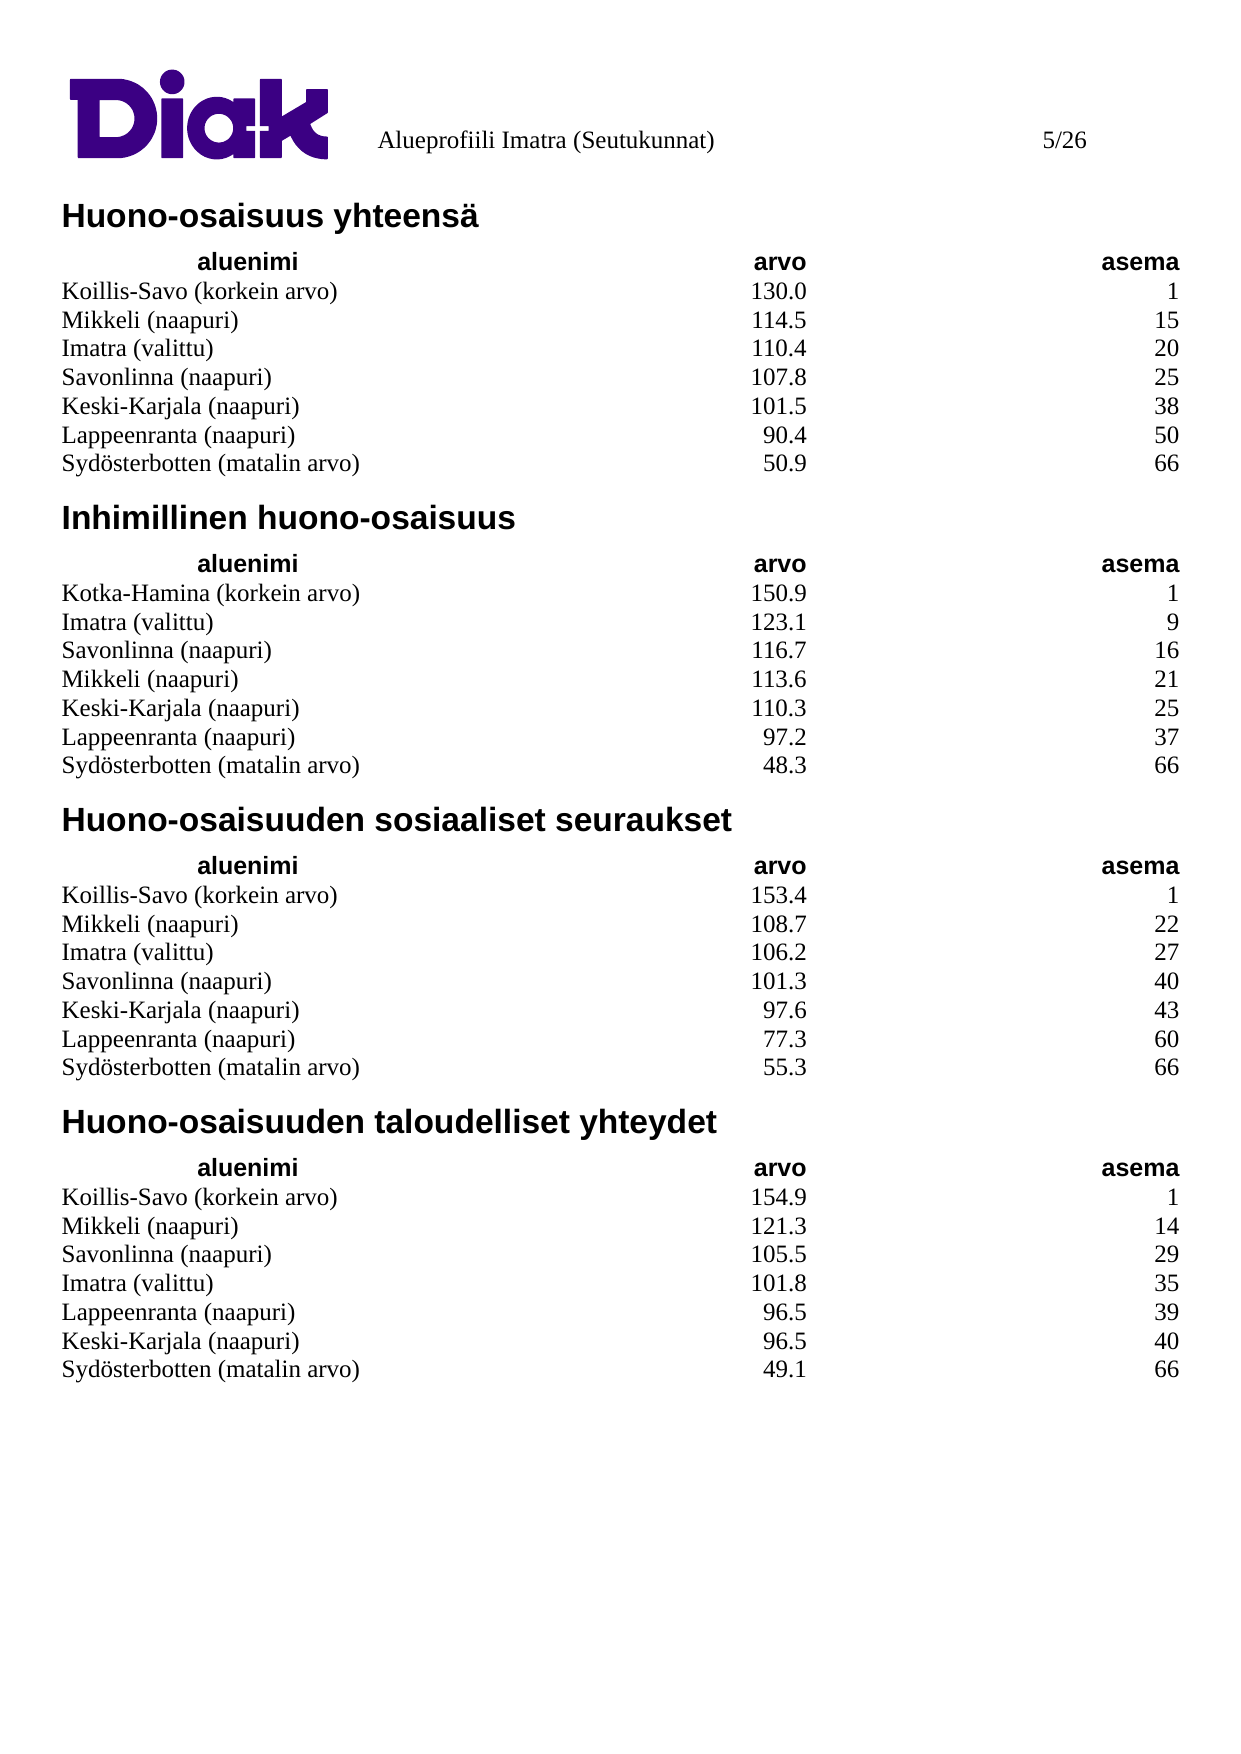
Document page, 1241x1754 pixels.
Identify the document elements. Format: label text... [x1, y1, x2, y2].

table_cell 96.5 [434, 1326, 806, 1354]
table_cell 154.9 [434, 1182, 806, 1211]
table_cell 110.4 [434, 334, 806, 362]
table_header arvo [434, 851, 806, 880]
table_cell 66 [806, 449, 1179, 477]
table_cell Savonlinna (naapuri) [61, 362, 434, 391]
table_cell Mikkeli (naapuri) [61, 305, 434, 333]
table_cell Savonlinna (naapuri) [61, 1240, 434, 1268]
table_cell 20 [806, 334, 1179, 362]
table_cell 1 [806, 578, 1179, 607]
table_cell 48.3 [434, 751, 806, 779]
table_cell 121.3 [434, 1211, 806, 1239]
table_cell Keski-Karjala (naapuri) [61, 391, 434, 420]
table_cell 37 [806, 722, 1179, 751]
table_cell Keski-Karjala (naapuri) [61, 693, 434, 722]
table_cell 116.7 [434, 636, 806, 664]
table_cell 101.5 [434, 391, 806, 420]
table_header asema [806, 1153, 1179, 1182]
table_cell 66 [806, 1053, 1179, 1081]
subtitle Inhimillinen huono-osaisuus [61, 498, 1179, 537]
table_cell 97.6 [434, 995, 806, 1024]
table_cell Savonlinna (naapuri) [61, 966, 434, 995]
subtitle Huono-osaisuuden taloudelliset yhteydet [61, 1102, 1179, 1141]
table_cell 25 [806, 693, 1179, 722]
table_cell 39 [806, 1297, 1179, 1326]
table_cell 27 [806, 938, 1179, 966]
table_cell 14 [806, 1211, 1179, 1239]
table_cell 29 [806, 1240, 1179, 1268]
table_cell Koillis-Savo (korkein arvo) [61, 1182, 434, 1211]
table_cell Mikkeli (naapuri) [61, 664, 434, 693]
table_cell 35 [806, 1268, 1179, 1297]
table_cell 110.3 [434, 693, 806, 722]
table_cell 50 [806, 420, 1179, 448]
table_cell 66 [806, 751, 1179, 779]
table_cell 150.9 [434, 578, 806, 607]
table_cell 96.5 [434, 1297, 806, 1326]
table_cell 107.8 [434, 362, 806, 391]
table_cell 108.7 [434, 909, 806, 937]
table_cell Sydösterbotten (matalin arvo) [61, 1053, 434, 1081]
table_cell 60 [806, 1024, 1179, 1052]
table_cell 90.4 [434, 420, 806, 448]
table_cell 16 [806, 636, 1179, 664]
table_header asema [806, 247, 1179, 276]
table_cell Mikkeli (naapuri) [61, 1211, 434, 1239]
table_cell Koillis-Savo (korkein arvo) [61, 276, 434, 305]
table_cell 130.0 [434, 276, 806, 305]
subtitle Huono-osaisuus yhteensä [61, 196, 1179, 235]
table_cell 40 [806, 966, 1179, 995]
table_header aluenimi [61, 247, 434, 276]
table_cell 40 [806, 1326, 1179, 1354]
table_cell 25 [806, 362, 1179, 391]
table_cell Lappeenranta (naapuri) [61, 420, 434, 448]
table_cell 1 [806, 276, 1179, 305]
table_header arvo [434, 1153, 806, 1182]
table_cell 22 [806, 909, 1179, 937]
table_cell 1 [806, 880, 1179, 909]
table_header aluenimi [61, 851, 434, 880]
table_cell 153.4 [434, 880, 806, 909]
table_cell 123.1 [434, 607, 806, 636]
table_cell Sydösterbotten (matalin arvo) [61, 449, 434, 477]
table_cell 1 [806, 1182, 1179, 1211]
table_cell 55.3 [434, 1053, 806, 1081]
table_cell 77.3 [434, 1024, 806, 1052]
table_cell Keski-Karjala (naapuri) [61, 1326, 434, 1354]
table_cell 21 [806, 664, 1179, 693]
table_cell Imatra (valittu) [61, 1268, 434, 1297]
table_cell 114.5 [434, 305, 806, 333]
table_cell 97.2 [434, 722, 806, 751]
table_cell Imatra (valittu) [61, 607, 434, 636]
table_header arvo [434, 247, 806, 276]
table_header arvo [434, 549, 806, 578]
table_cell Sydösterbotten (matalin arvo) [61, 1355, 434, 1383]
table_cell 66 [806, 1355, 1179, 1383]
table_cell Lappeenranta (naapuri) [61, 722, 434, 751]
table_cell Imatra (valittu) [61, 938, 434, 966]
table_cell 50.9 [434, 449, 806, 477]
table_cell Mikkeli (naapuri) [61, 909, 434, 937]
table_cell Lappeenranta (naapuri) [61, 1297, 434, 1326]
table_cell Savonlinna (naapuri) [61, 636, 434, 664]
table_cell 43 [806, 995, 1179, 1024]
table_header aluenimi [61, 549, 434, 578]
table_cell 105.5 [434, 1240, 806, 1268]
table_cell 106.2 [434, 938, 806, 966]
table_cell Koillis-Savo (korkein arvo) [61, 880, 434, 909]
table_cell 113.6 [434, 664, 806, 693]
table_cell 101.8 [434, 1268, 806, 1297]
table_cell Kotka-Hamina (korkein arvo) [61, 578, 434, 607]
table_cell 49.1 [434, 1355, 806, 1383]
table_cell Sydösterbotten (matalin arvo) [61, 751, 434, 779]
table_cell Lappeenranta (naapuri) [61, 1024, 434, 1052]
table_header asema [806, 851, 1179, 880]
table_cell 15 [806, 305, 1179, 333]
subtitle Huono-osaisuuden sosiaaliset seuraukset [61, 800, 1179, 839]
table_cell 9 [806, 607, 1179, 636]
table_cell Keski-Karjala (naapuri) [61, 995, 434, 1024]
table_cell Imatra (valittu) [61, 334, 434, 362]
table_cell 38 [806, 391, 1179, 420]
table_header asema [806, 549, 1179, 578]
table_cell 101.3 [434, 966, 806, 995]
table_header aluenimi [61, 1153, 434, 1182]
